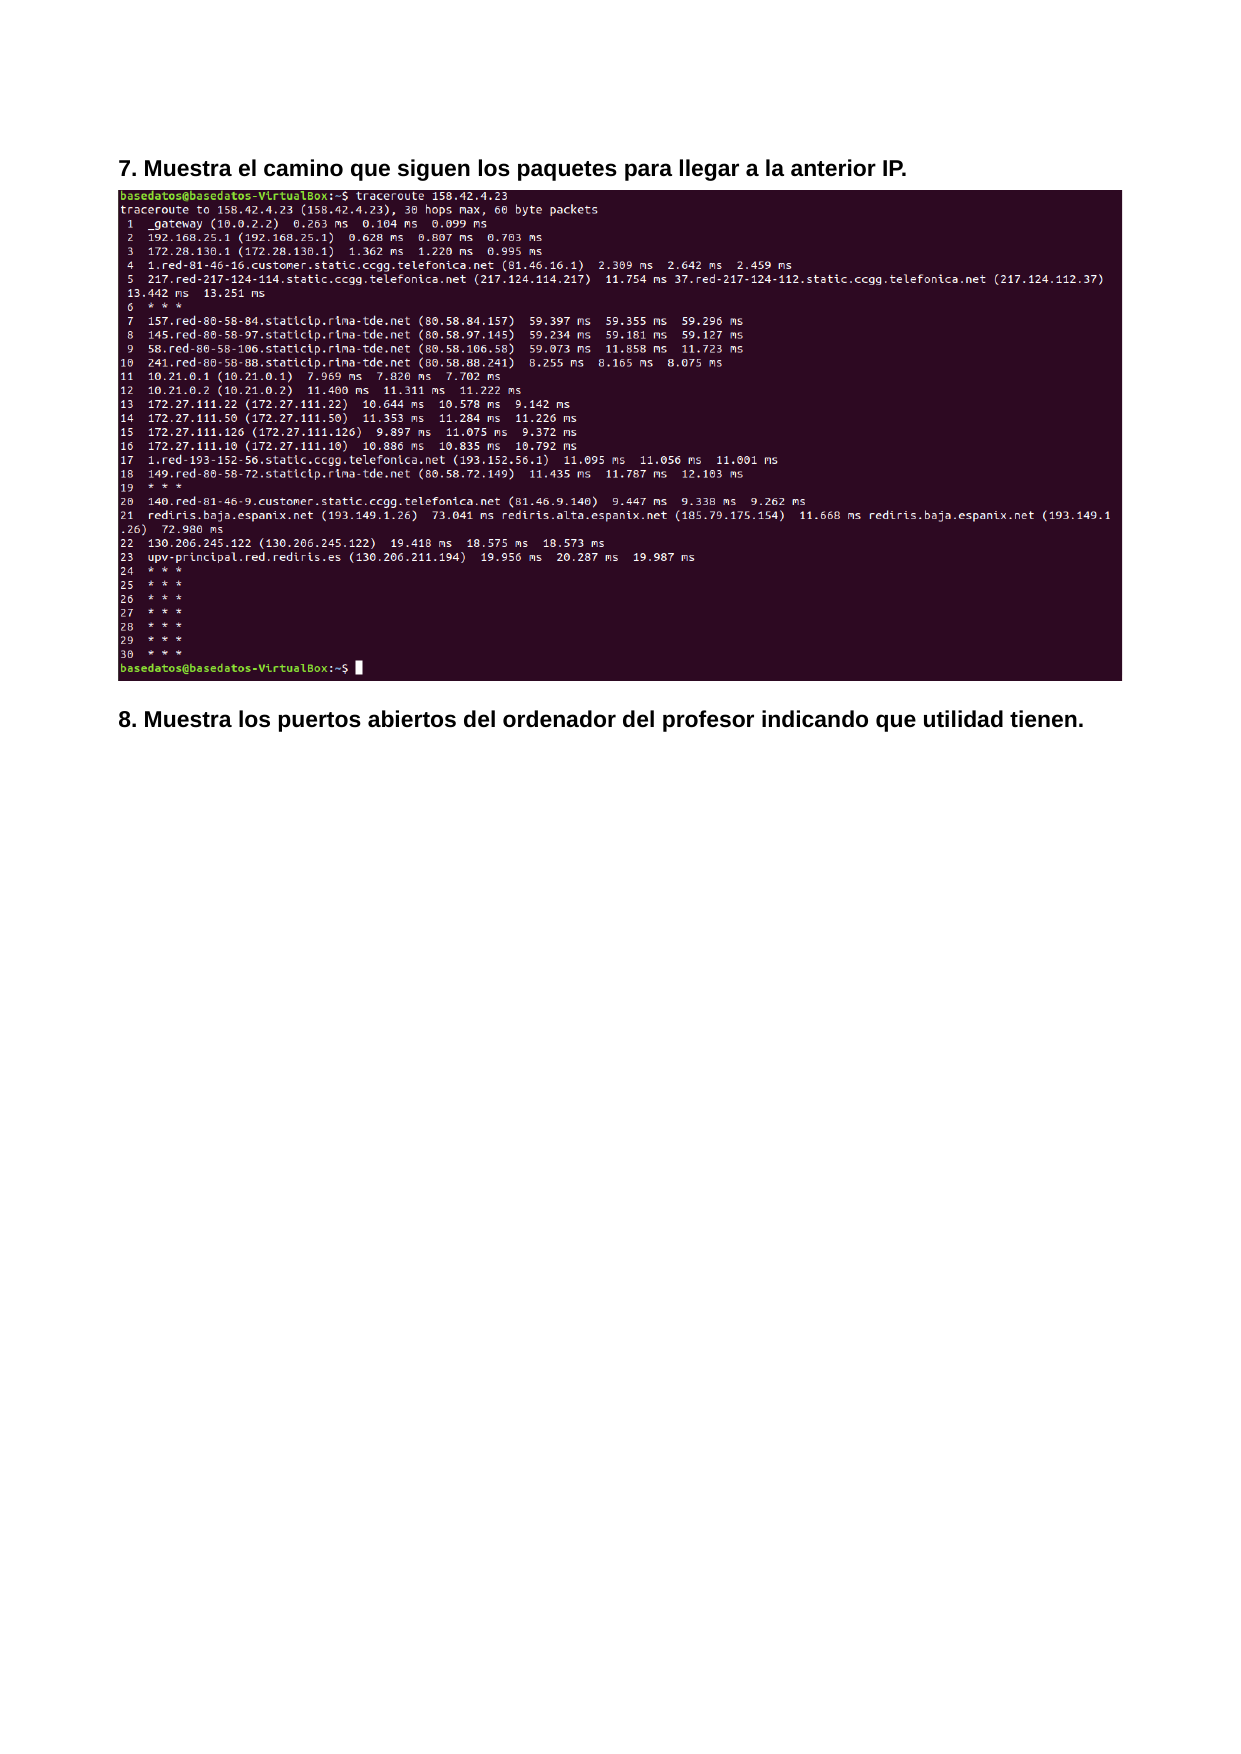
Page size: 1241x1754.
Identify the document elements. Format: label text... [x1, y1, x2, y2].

picture [118, 190, 1123, 681]
text 7. Muestra el camino que siguen los paquetes para llegar a la anterior IP. [118, 154, 1122, 181]
text 8. Muestra los puertos abiertos del ordenador del profesor indicando que utilidad tienen. [118, 706, 1122, 733]
